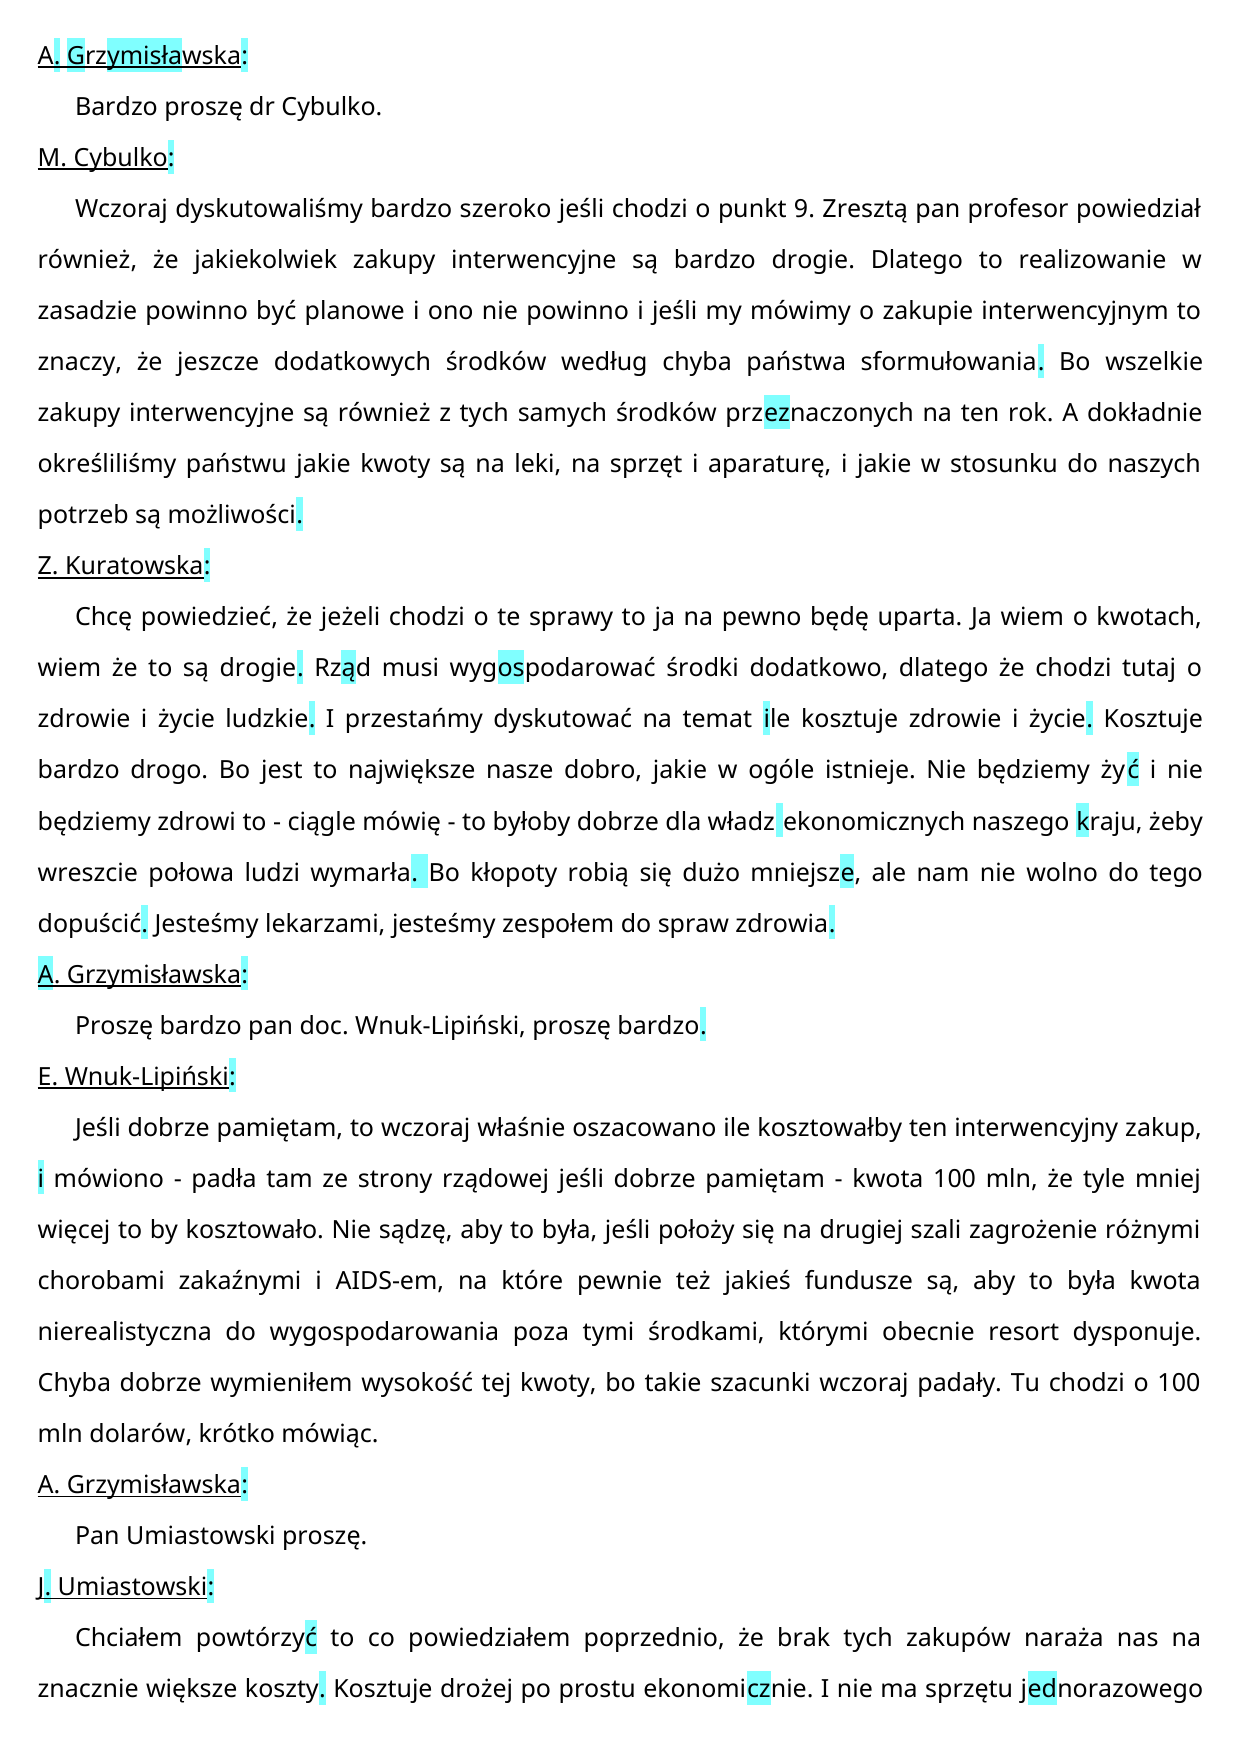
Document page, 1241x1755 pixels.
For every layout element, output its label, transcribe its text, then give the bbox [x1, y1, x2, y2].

text Chciałem powtórzyć to co powiedziałem poprzednio, że brak tych zakupów naraża nas na znacznie większe koszty. Kosztuje drożej po prostu ekonomicznie. I nie ma sprzętu jednorazowego [37, 1620, 1203, 1705]
text Chcę powiedzieć, że jeżeli chodzi o te sprawy to ja na pewno będę uparta. Ja wiem o kwotach, wiem że to są drogie. Rząd musi wygospodarować środki dodatkowo, dlatego że chodzi tutaj o zdrowie i życie ludzkie. I przestańmy dyskutować na temat ile kosztuje zdrowie i życie. Kosztuje bardzo drogo. Bo jest to największe nasze dobro, jakie w ogóle istnieje. Nie będziemy żyć i nie będziemy zdrowi to - ciągle mówię - to byłoby dobrze dla władz ekonomicznych naszego kraju, żeby wreszcie połowa ludzi wymarła. Bo kłopoty robią się dużo mniejsze, ale nam nie wolno do tego dopuścić. Jesteśmy lekarzami, jesteśmy zespołem do spraw zdrowia. [37, 599, 1203, 939]
text M. Cybulko: [37, 139, 1203, 174]
text Bardzo proszę dr Cybulko. [37, 88, 1203, 123]
text Proszę bardzo pan doc. Wnuk-Lipiński, proszę bardzo. [37, 1007, 1203, 1041]
text J. Umiastowski: [37, 1569, 1203, 1603]
text Z. Kuratowska: [37, 548, 1203, 582]
text A. Grzymisławska: [37, 37, 1203, 72]
text Jeśli dobrze pamiętam, to wczoraj właśnie oszacowano ile kosztowałby ten interwencyjny zakup, i mówiono - padła tam ze strony rządowej jeśli dobrze pamiętam - kwota 100 mln, że tyle mniej więcej to by kosztowało. Nie sądzę, aby to była, jeśli położy się na drugiej szali zagrożenie różnymi chorobami zakaźnymi i AIDS-em, na które pewnie też jakieś fundusze są, aby to była kwota nierealistyczna do wygospodarowania poza tymi środkami, którymi obecnie resort dysponuje. Chyba dobrze wymieniłem wysokość tej kwoty, bo takie szacunki wczoraj padały. Tu chodzi o 100 mln dolarów, krótko mówiąc. [37, 1109, 1203, 1450]
text E. Wnuk-Lipiński: [37, 1058, 1203, 1092]
text A. Grzymisławska: [37, 1467, 1203, 1501]
text A. Grzymisławska: [37, 956, 1203, 990]
text Pan Umiastowski proszę. [37, 1518, 1203, 1552]
text Wczoraj dyskutowaliśmy bardzo szeroko jeśli chodzi o punkt 9. Zresztą pan profesor powiedział również, że jakiekolwiek zakupy interwencyjne są bardzo drogie. Dlatego to realizowanie w zasadzie powinno być planowe i ono nie powinno i jeśli my mówimy o zakupie interwencyjnym to znaczy, że jeszcze dodatkowych środków według chyba państwa sformułowania. Bo wszelkie zakupy interwencyjne są również z tych samych środków przeznaczonych na ten rok. A dokładnie określiliśmy państwu jakie kwoty są na leki, na sprzęt i aparaturę, i jakie w stosunku do naszych potrzeb są możliwości. [37, 191, 1203, 531]
